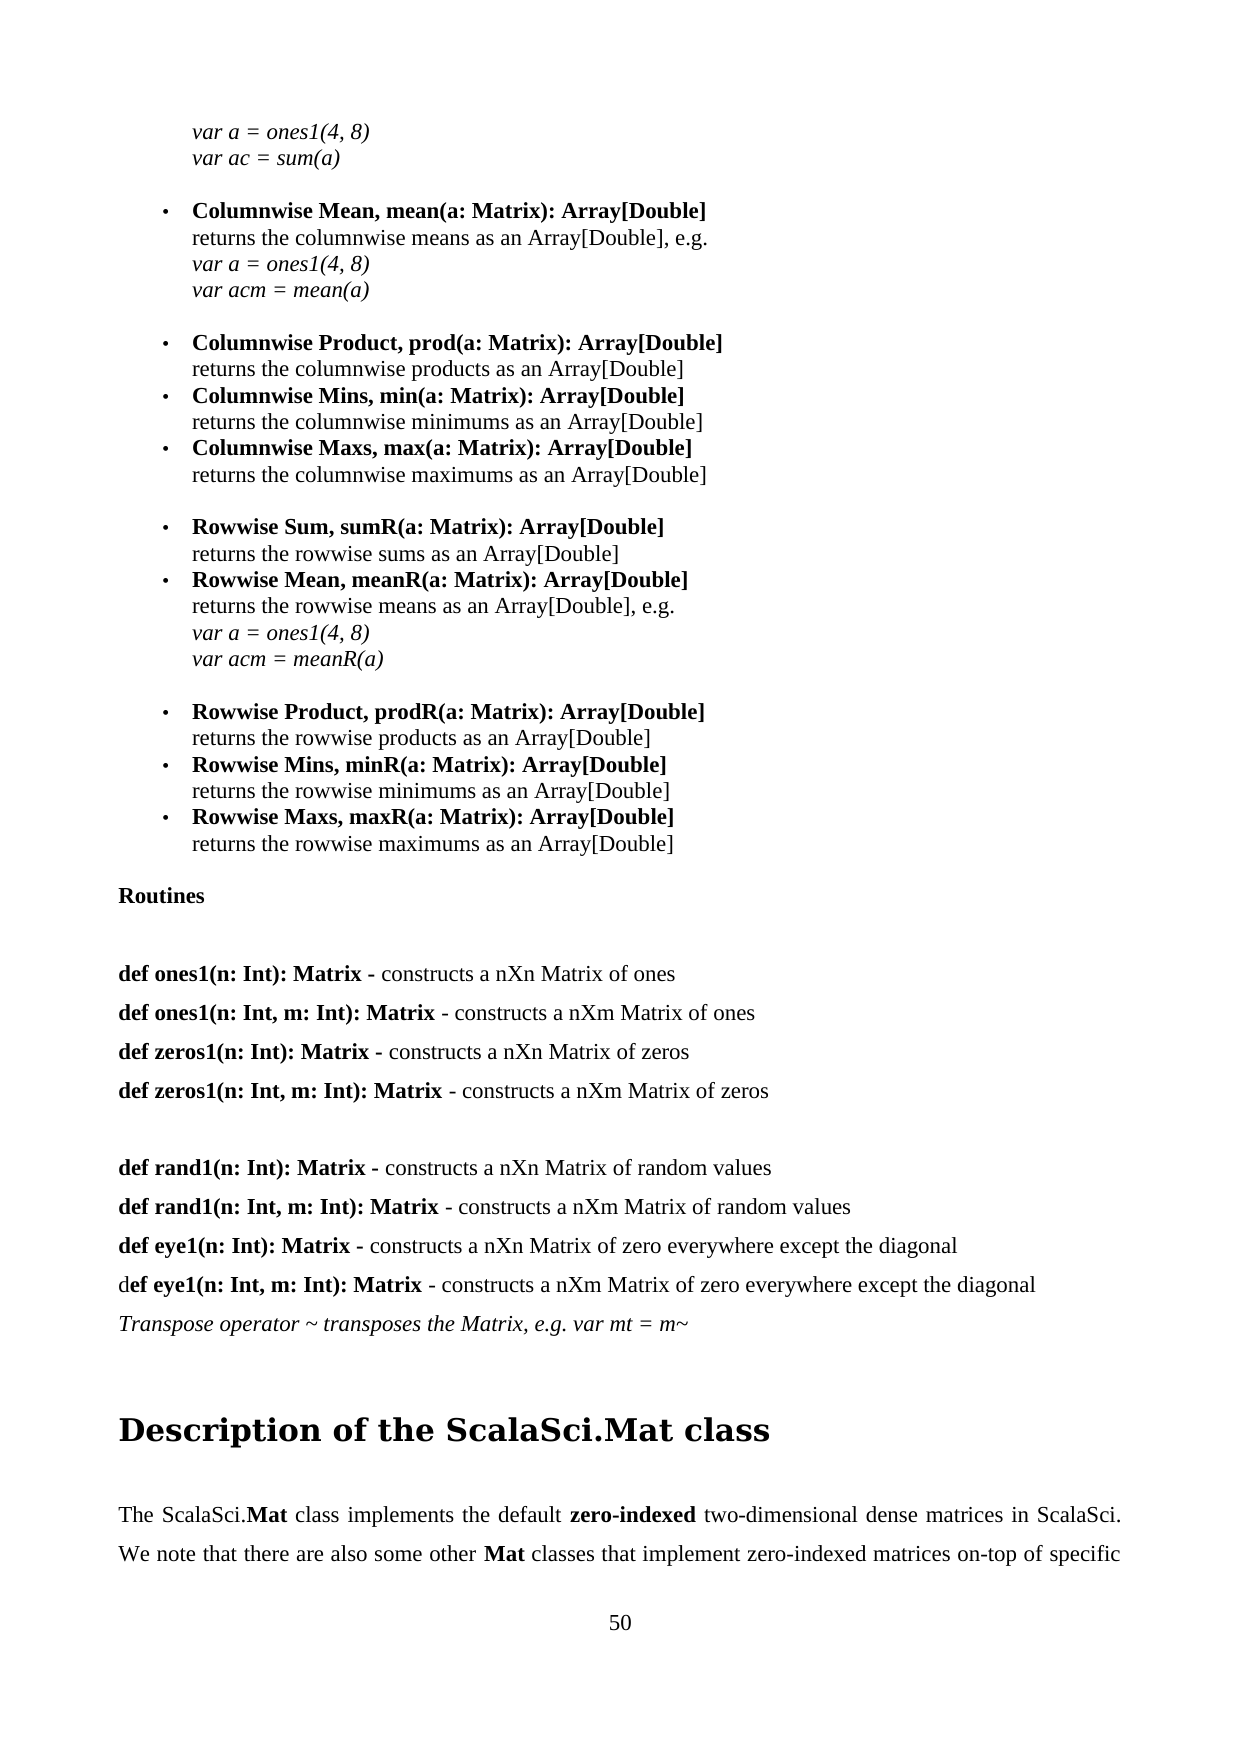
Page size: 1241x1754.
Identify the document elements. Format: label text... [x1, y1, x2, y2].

list Columnwise Product, prod(a: Matrix): Array[Double] [162, 329, 1122, 355]
text Routines [118, 882, 1122, 909]
subtitle Description of the ScalaSci.Mat class [118, 1412, 1122, 1449]
list returns the columnwise maximums as an Array[Double] [162, 461, 1122, 487]
text def rand1(n: Int, m: Int): Matrix - constructs a nXm Matrix of random values [118, 1193, 1122, 1219]
list returns the rowwise sums as an Array[Double] [162, 540, 1122, 566]
list returns the columnwise minimums as an Array[Double] [162, 408, 1122, 434]
list Rowwise Maxs, maxR(a: Matrix): Array[Double] [162, 803, 1122, 830]
list returns the rowwise means as an Array[Double], e.g. [162, 592, 1122, 619]
list returns the rowwise minimums as an Array[Double] [162, 777, 1122, 803]
list Columnwise Maxs, max(a: Matrix): Array[Double] [162, 434, 1122, 461]
list var a = ones1(4, 8) [162, 619, 1122, 645]
text def ones1(n: Int): Matrix - constructs a nXn Matrix of ones [118, 960, 1122, 986]
list var acm = mean(a) [162, 276, 1122, 303]
text def eye1(n: Int, m: Int): Matrix - constructs a nXm Matrix of zero everywhere except the diagonal [118, 1271, 1122, 1297]
text def zeros1(n: Int): Matrix - constructs a nXn Matrix of zeros [118, 1038, 1122, 1064]
list Rowwise Mean, meanR(a: Matrix): Array[Double] [162, 566, 1122, 592]
list Columnwise Mins, min(a: Matrix): Array[Double] [162, 382, 1122, 408]
text The ScalaSci.Mat class implements the default zero-indexed two-dimensional dense matrices in ScalaSci. We note that there are also some other Mat classes that implement zero-indexed matrices on-top of specific [118, 1501, 1122, 1566]
text Transpose operator ~ transposes the Matrix, e.g. var mt = m~ [118, 1310, 1122, 1336]
list returns the columnwise products as an Array[Double] [162, 355, 1122, 382]
list var ac = sum(a) [162, 144, 1122, 171]
list returns the rowwise products as an Array[Double] [162, 724, 1122, 751]
text def rand1(n: Int): Matrix - constructs a nXn Matrix of random values [118, 1154, 1122, 1181]
list Rowwise Mins, minR(a: Matrix): Array[Double] [162, 751, 1122, 777]
list Rowwise Sum, sumR(a: Matrix): Array[Double] [162, 513, 1122, 540]
list var a = ones1(4, 8) [162, 250, 1122, 276]
text def eye1(n: Int): Matrix - constructs a nXn Matrix of zero everywhere except the diagonal [118, 1232, 1122, 1258]
list Columnwise Mean, mean(a: Matrix): Array[Double] [162, 197, 1122, 223]
list returns the columnwise means as an Array[Double], e.g. [162, 223, 1122, 250]
list var a = ones1(4, 8) [162, 118, 1122, 144]
text def zeros1(n: Int, m: Int): Matrix - constructs a nXm Matrix of zeros [118, 1077, 1122, 1103]
text def ones1(n: Int, m: Int): Matrix - constructs a nXm Matrix of ones [118, 999, 1122, 1025]
list var acm = meanR(a) [162, 645, 1122, 672]
list returns the rowwise maximums as an Array[Double] [162, 830, 1122, 856]
list Rowwise Product, prodR(a: Matrix): Array[Double] [162, 698, 1122, 724]
